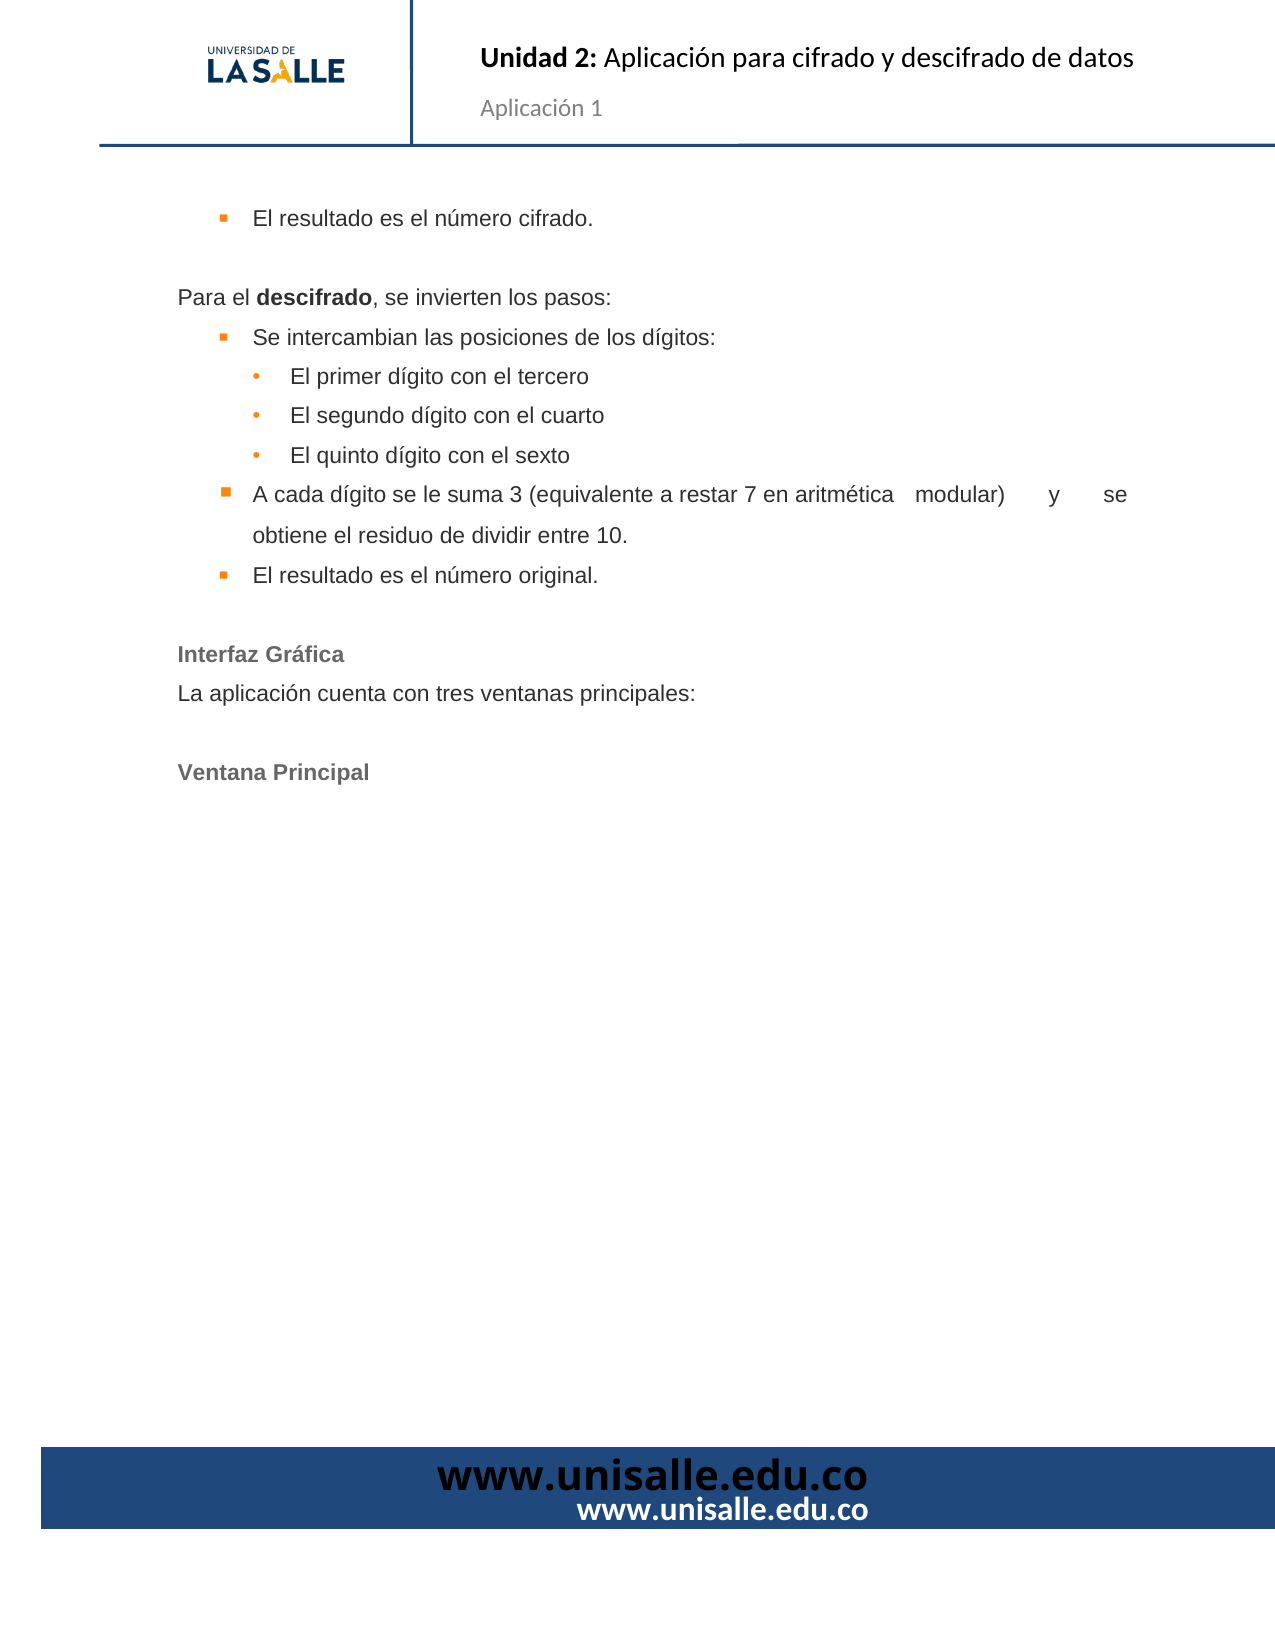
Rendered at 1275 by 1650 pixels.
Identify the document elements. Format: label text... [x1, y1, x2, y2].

subtitle Interfaz Gráfica [177, 641, 1127, 667]
picture [157, 1, 390, 124]
subtitle A cada dígito se le suma 3 (equivalente a restar 7 en aritmética modular) y se obtiene el residuo de dividir entre 10. [215, 481, 1127, 549]
subtitle El primer dígito con el tercero [252, 363, 1127, 389]
subtitle Se intercambian las posiciones de los dígitos: [215, 323, 1127, 350]
text Para el descifrado, se invierten los pasos: [177, 284, 1127, 310]
subtitle El segundo dígito con el cuarto [252, 402, 1127, 429]
subtitle La aplicación cuenta con tres ventanas principales: [177, 680, 1127, 707]
subtitle El quinto dígito con el sexto [252, 442, 1127, 468]
list El resultado es el número cifrado. [215, 205, 1127, 231]
subtitle El resultado es el número original. [215, 562, 1127, 588]
subtitle Ventana Principal [177, 759, 1127, 786]
